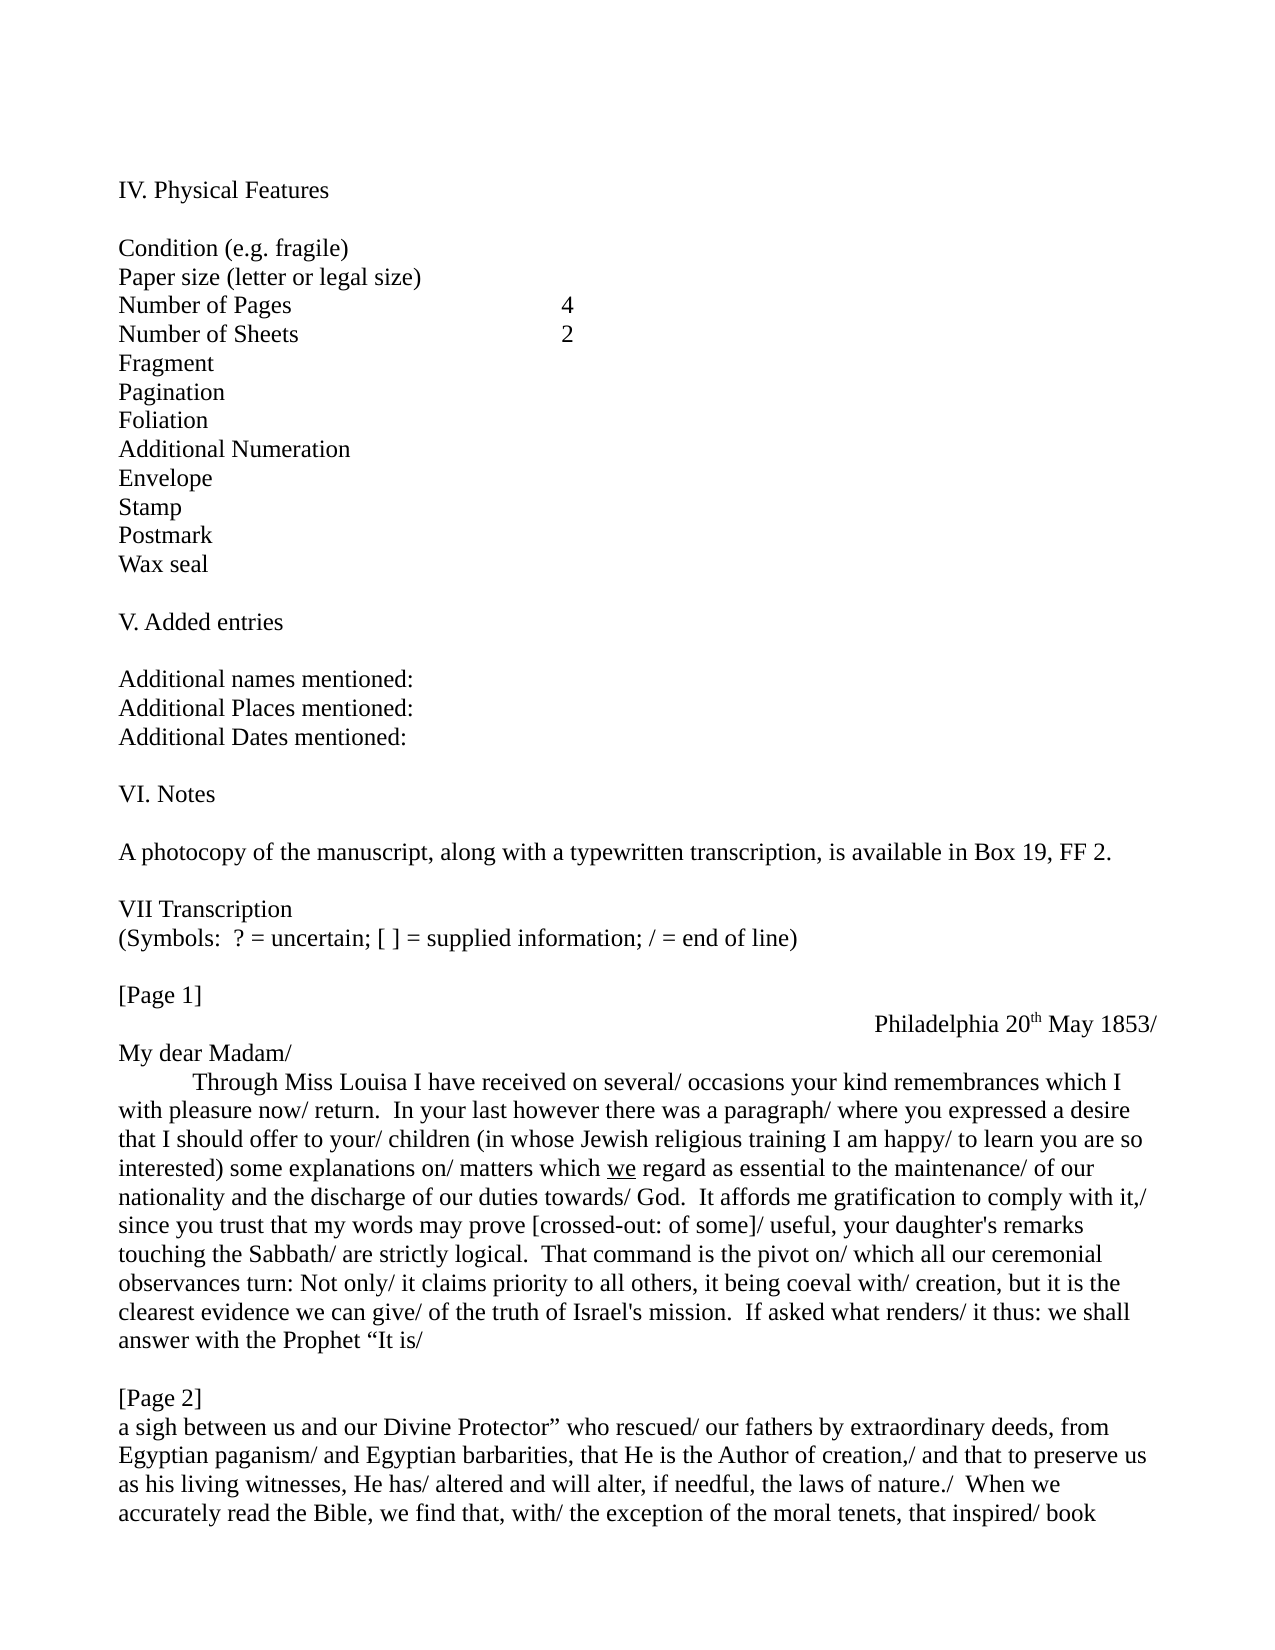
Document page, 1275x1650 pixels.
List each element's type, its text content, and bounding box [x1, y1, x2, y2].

text Philadelphia 20th May 1853/ [118, 1009, 1157, 1038]
text a sigh between us and our Divine Protector” who rescued/ our fathers by extraordinary deeds, from Egyptian paganism/ and Egyptian barbarities, that He is the Author of creation,/ and that to preserve us as his living witnesses, He has/ altered and will alter, if needful, the laws of nature./ When we accurately read the Bible, we find that, with/ the exception of the moral tenets, that inspired/ book [118, 1412, 1157, 1527]
text Additional Numeration [118, 434, 1157, 463]
text Paper size (letter or legal size) [118, 262, 1157, 291]
text Number of Sheets 2 [118, 319, 1157, 348]
text Through Miss Louisa I have received on several/ occasions your kind remembrances which I with pleasure now/ return. In your last however there was a paragraph/ where you expressed a desire that I should offer to your/ children (in whose Jewish religious training I am happy/ to learn you are so interested) some explanations on/ matters which we regard as essential to the maintenance/ of our nationality and the discharge of our duties towards/ God. It affords me gratification to comply with it,/ since you trust that my words may prove [crossed-out: of some]/ useful, your daughter's remarks touching the Sabbath/ are strictly logical. That command is the pivot on/ which all our ceremonial observances turn: Not only/ it claims priority to all others, it being coeval with/ creation, but it is the clearest evidence we can give/ of the truth of Israel's mission. If asked what renders/ it thus: we shall answer with the Prophet “It is/ [118, 1067, 1157, 1354]
text A photocopy of the manuscript, along with a typewritten transcription, is available in Box 19, FF 2. [118, 837, 1157, 866]
text IV. Physical Features [118, 176, 1157, 204]
text Pagination [118, 377, 1157, 406]
text V. Added entries [118, 607, 1157, 636]
text My dear Madam/ [118, 1038, 1157, 1067]
text Fragment [118, 348, 1157, 377]
text Stamp [118, 492, 1157, 521]
text Additional Places mentioned: [118, 693, 1157, 722]
text [Page 2] [118, 1383, 1157, 1412]
text Wax seal [118, 549, 1157, 578]
text Additional names mentioned: [118, 664, 1157, 693]
text Foliation [118, 406, 1157, 434]
text Additional Dates mentioned: [118, 722, 1157, 751]
text Number of Pages 4 [118, 291, 1157, 319]
text Postmark [118, 521, 1157, 549]
text Condition (e.g. fragile) [118, 233, 1157, 262]
text VI. Notes [118, 779, 1157, 808]
text [Page 1] [118, 981, 1157, 1009]
text (Symbols: ? = uncertain; [ ] = supplied information; / = end of line) [118, 923, 1157, 952]
text VII Transcription [118, 894, 1157, 923]
text Envelope [118, 463, 1157, 492]
